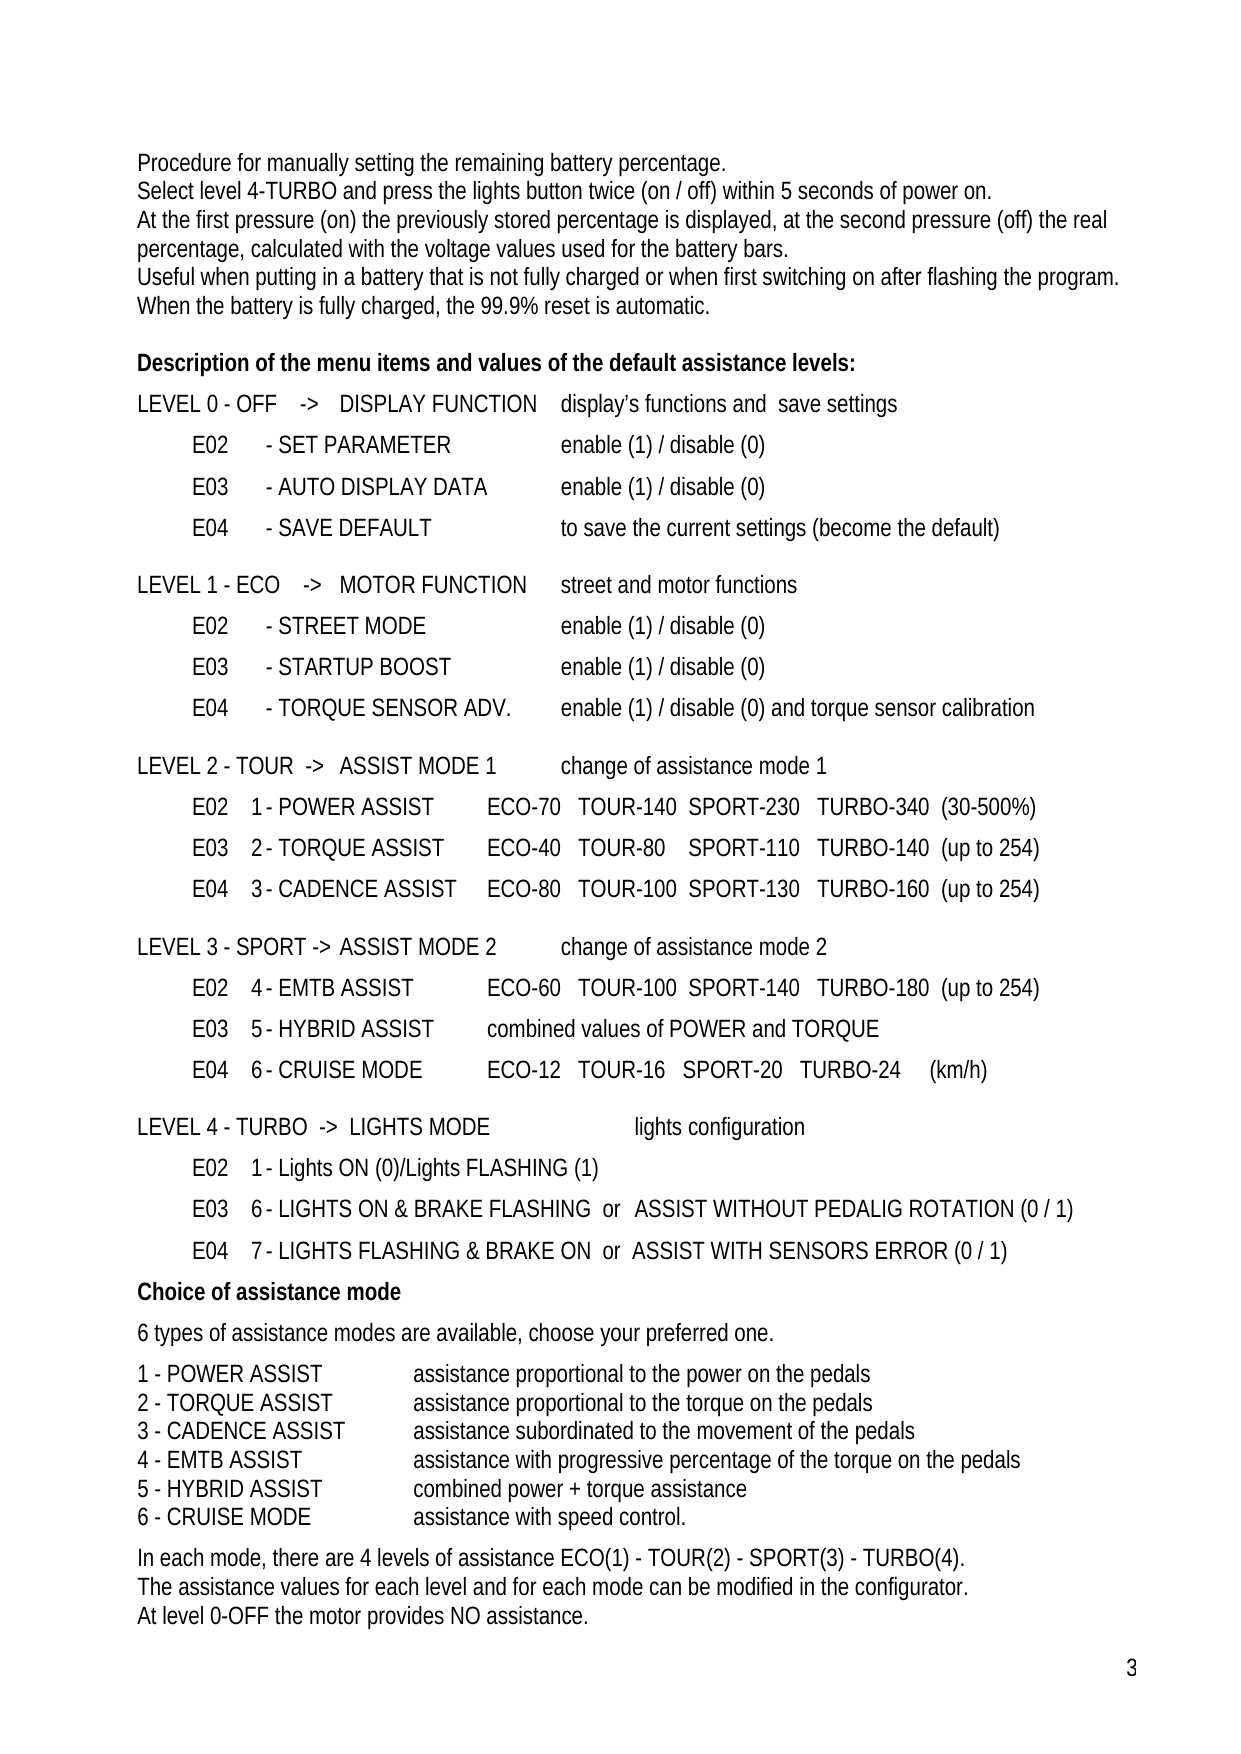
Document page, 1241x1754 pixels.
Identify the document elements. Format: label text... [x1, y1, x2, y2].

text 3 - CADENCE ASSIST assistance subordinated to the movement of the pedals [137, 1416, 1125, 1445]
text 4 - EMTB ASSIST assistance with progressive percentage of the torque on the pedals [137, 1445, 1125, 1474]
text 2 - TORQUE ASSIST assistance proportional to the torque on the pedals [137, 1388, 1125, 1416]
text E03 2 - TORQUE ASSIST ECO-40 TOUR-80 SPORT-110 TURBO-140 (up to 254) [137, 833, 1125, 862]
text LEVEL 1 - ECO -> MOTOR FUNCTION street and motor functions [137, 570, 1125, 599]
text When the battery is fully charged, the 99.9% reset is automatic. [137, 291, 1125, 319]
text LEVEL 0 - OFF -> DISPLAY FUNCTION display’s functions and save settings [137, 389, 1125, 418]
text LEVEL 3 - SPORT -> ASSIST MODE 2 change of assistance mode 2 [137, 931, 1125, 960]
text LEVEL 2 - TOUR -> ASSIST MODE 1 change of assistance mode 1 [137, 751, 1125, 779]
text E03 - AUTO DISPLAY DATA enable (1) / disable (0) [137, 472, 1125, 500]
text E04 3 - CADENCE ASSIST ECO-80 TOUR-100 SPORT-130 TURBO-160 (up to 254) [137, 874, 1125, 903]
text Description of the menu items and values of the default assistance levels: [137, 348, 1125, 377]
text Procedure for manually setting the remaining battery percentage. [137, 148, 1125, 176]
text E03 6 - LIGHTS ON & BRAKE FLASHING or ASSIST WITHOUT PEDALIG ROTATION (0 / 1) [137, 1194, 1125, 1223]
text E04 - SAVE DEFAULT to save the current settings (become the default) [137, 513, 1125, 541]
text Choice of assistance mode [137, 1277, 1125, 1305]
text 6 types of assistance modes are available, choose your preferred one. [137, 1318, 1125, 1347]
text At the first pressure (on) the previously stored percentage is displayed, at the second pressure (off) the real percentage, calculated with the voltage values used for the battery bars. [137, 205, 1125, 262]
text E04 7 - LIGHTS FLASHING & BRAKE ON or ASSIST WITH SENSORS ERROR (0 / 1) [137, 1236, 1125, 1264]
text E02 4 - EMTB ASSIST ECO-60 TOUR-100 SPORT-140 TURBO-180 (up to 254) [137, 973, 1125, 1001]
text E04 - TORQUE SENSOR ADV. enable (1) / disable (0) and torque sensor calibration [137, 693, 1125, 722]
text 1 - POWER ASSIST assistance proportional to the power on the pedals [137, 1359, 1125, 1388]
text In each mode, there are 4 levels of assistance ECO(1) - TOUR(2) - SPORT(3) - TURBO(4). [137, 1543, 1125, 1572]
text E02 1 - Lights ON (0)/Lights FLASHING (1) [137, 1153, 1125, 1182]
text E02 - SET PARAMETER enable (1) / disable (0) [137, 430, 1125, 459]
text E02 - STREET MODE enable (1) / disable (0) [137, 611, 1125, 640]
text 5 - HYBRID ASSIST combined power + torque assistance [137, 1474, 1125, 1502]
text E03 - STARTUP BOOST enable (1) / disable (0) [137, 652, 1125, 681]
text E02 1 - POWER ASSIST ECO-70 TOUR-140 SPORT-230 TURBO-340 (30-500%) [137, 792, 1125, 821]
text E04 6 - CRUISE MODE ECO-12 TOUR-16 SPORT-20 TURBO-24 (km/h) [137, 1055, 1125, 1083]
text LEVEL 4 - TURBO -> LIGHTS MODE lights configuration [137, 1112, 1125, 1141]
text At level 0-OFF the motor provides NO assistance. [137, 1601, 1125, 1629]
text E03 5 - HYBRID ASSIST combined values of POWER and TORQUE [137, 1014, 1125, 1042]
text 6 - CRUISE MODE assistance with speed control. [137, 1502, 1125, 1531]
text The assistance values for each level and for each mode can be modified in the configurator. [137, 1572, 1125, 1601]
text Select level 4-TURBO and press the lights button twice (on / off) within 5 seconds of power on. [137, 176, 1125, 205]
text Useful when putting in a battery that is not fully charged or when first switching on after flashing the program. [137, 262, 1125, 291]
